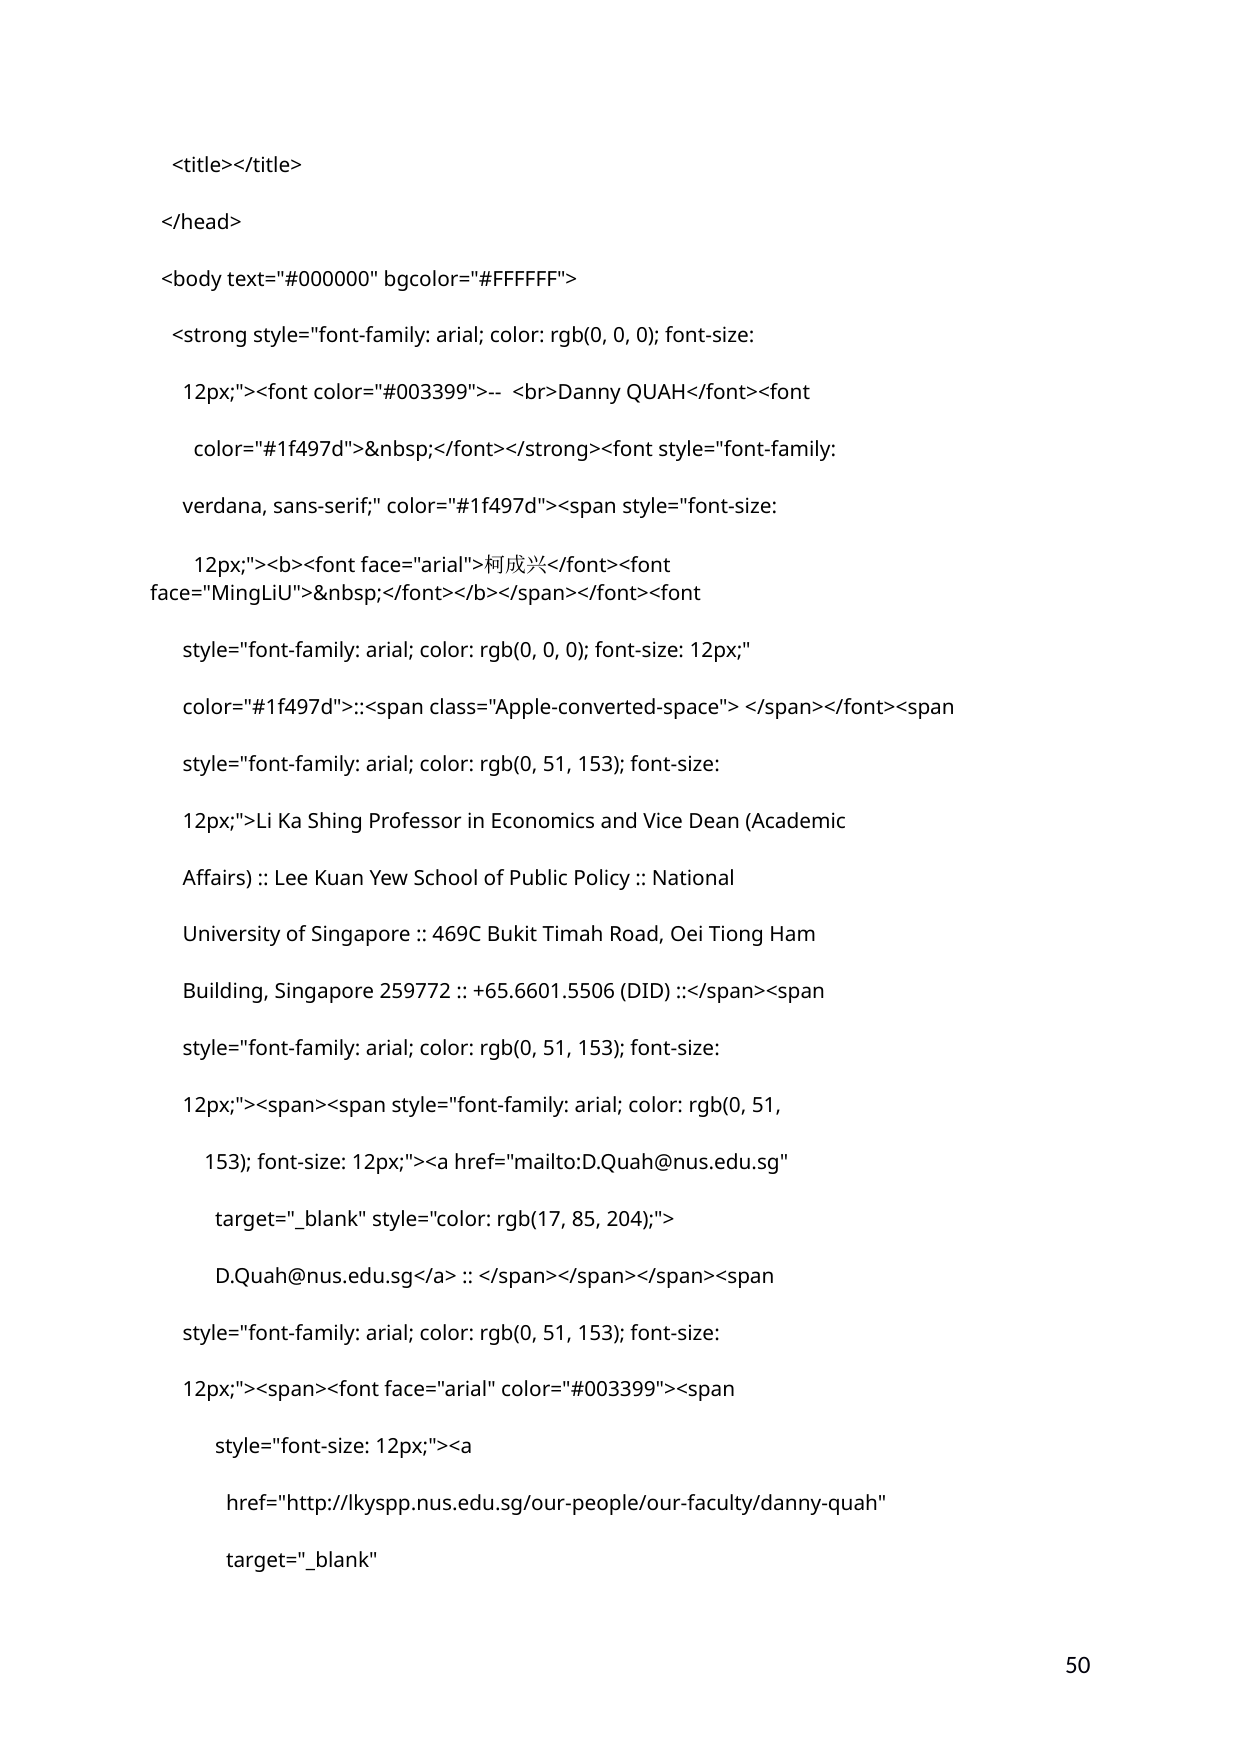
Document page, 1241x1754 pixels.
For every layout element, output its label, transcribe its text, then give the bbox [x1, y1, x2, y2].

text target="_blank" [150, 1545, 1090, 1573]
text style="font-family: arial; color: rgb(0, 51, 153); font-size: [150, 1318, 1090, 1346]
text Building, Singapore 259772 :: +65.6601.5506 (DID) ::</span><span [150, 976, 1090, 1005]
text 12px;"><font color="#003399">-- <br>Danny QUAH</font><font [150, 377, 1090, 406]
text <title></title> [150, 150, 1090, 178]
text Affairs) :: Lee Kuan Yew School of Public Policy :: National [150, 863, 1090, 891]
text verdana, sans-serif;" color="#1f497d"><span style="font-size: [150, 491, 1090, 520]
text style="font-family: arial; color: rgb(0, 51, 153); font-size: [150, 1033, 1090, 1062]
text 12px;"><b><font face="arial">柯成兴</font><font face="MingLiU">&nbsp;</font></b></span></font><font [150, 548, 1090, 607]
text 12px;">Li Ka Shing Professor in Economics and Vice Dean (Academic [150, 806, 1090, 834]
text href="http://lkyspp.nus.edu.sg/our-people/our-faculty/danny-quah" [150, 1488, 1090, 1517]
text style="font-size: 12px;"><a [150, 1431, 1090, 1460]
text 12px;"><span><span style="font-family: arial; color: rgb(0, 51, [150, 1090, 1090, 1118]
text University of Singapore :: 469C Bukit Timah Road, Oei Tiong Ham [150, 919, 1090, 948]
text target="_blank" style="color: rgb(17, 85, 204);"> [150, 1204, 1090, 1232]
text 153); font-size: 12px;"><a href="mailto:D.Quah@nus.edu.sg" [150, 1147, 1090, 1175]
text style="font-family: arial; color: rgb(0, 0, 0); font-size: 12px;" [150, 635, 1090, 663]
text style="font-family: arial; color: rgb(0, 51, 153); font-size: [150, 749, 1090, 777]
text </head> [150, 207, 1090, 235]
text color="#1f497d">::<span class="Apple-converted-space"> </span></font><span [150, 692, 1090, 720]
text D.Quah@nus.edu.sg</a> :: </span></span></span><span [150, 1261, 1090, 1289]
text 12px;"><span><font face="arial" color="#003399"><span [150, 1374, 1090, 1403]
text color="#1f497d">&nbsp;</font></strong><font style="font-family: [150, 434, 1090, 463]
text <body text="#000000" bgcolor="#FFFFFF"> [150, 264, 1090, 292]
text <strong style="font-family: arial; color: rgb(0, 0, 0); font-size: [150, 321, 1090, 349]
